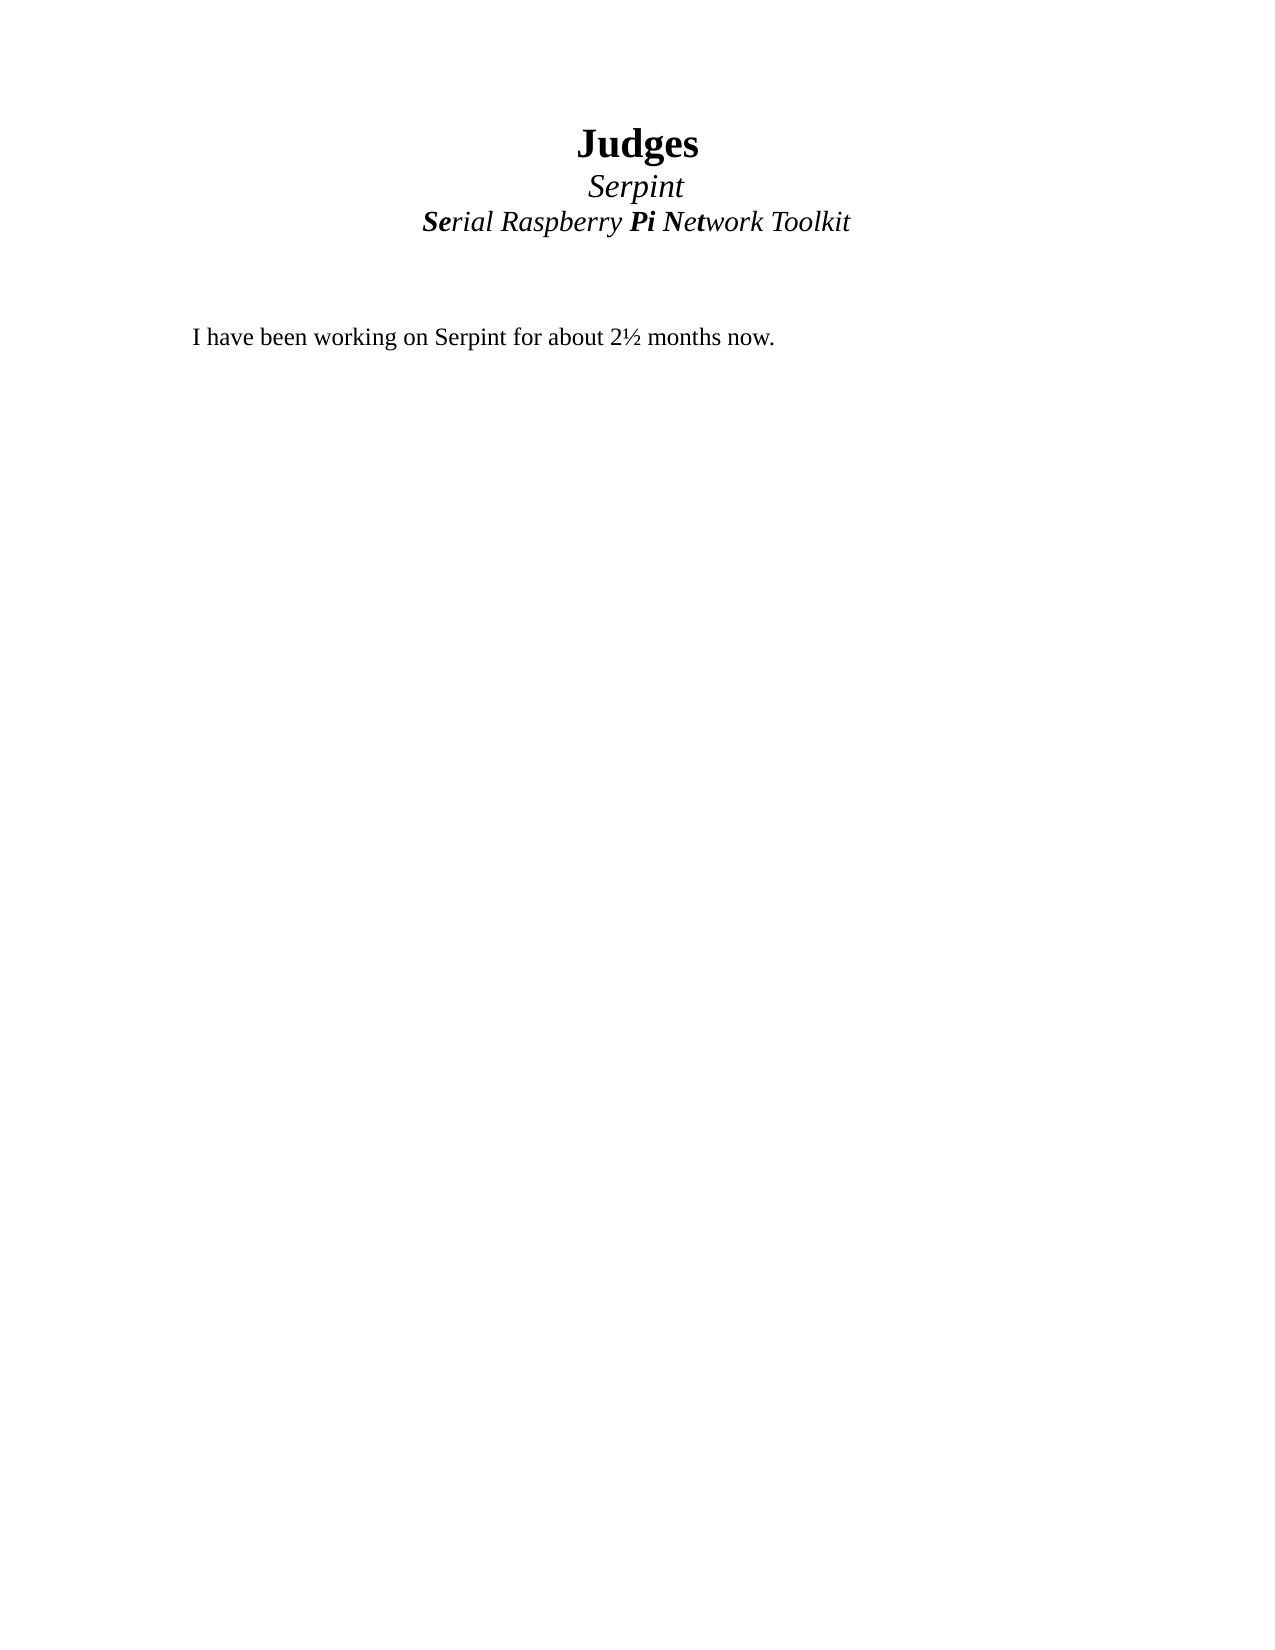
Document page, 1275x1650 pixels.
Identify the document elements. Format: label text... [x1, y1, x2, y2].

text Judges [118, 118, 1157, 166]
text Serpint [118, 166, 1157, 204]
text Serial Raspberry Pi Network Toolkit [118, 204, 1157, 238]
text I have been working on Serpint for about 2½ months now. [118, 322, 1157, 351]
